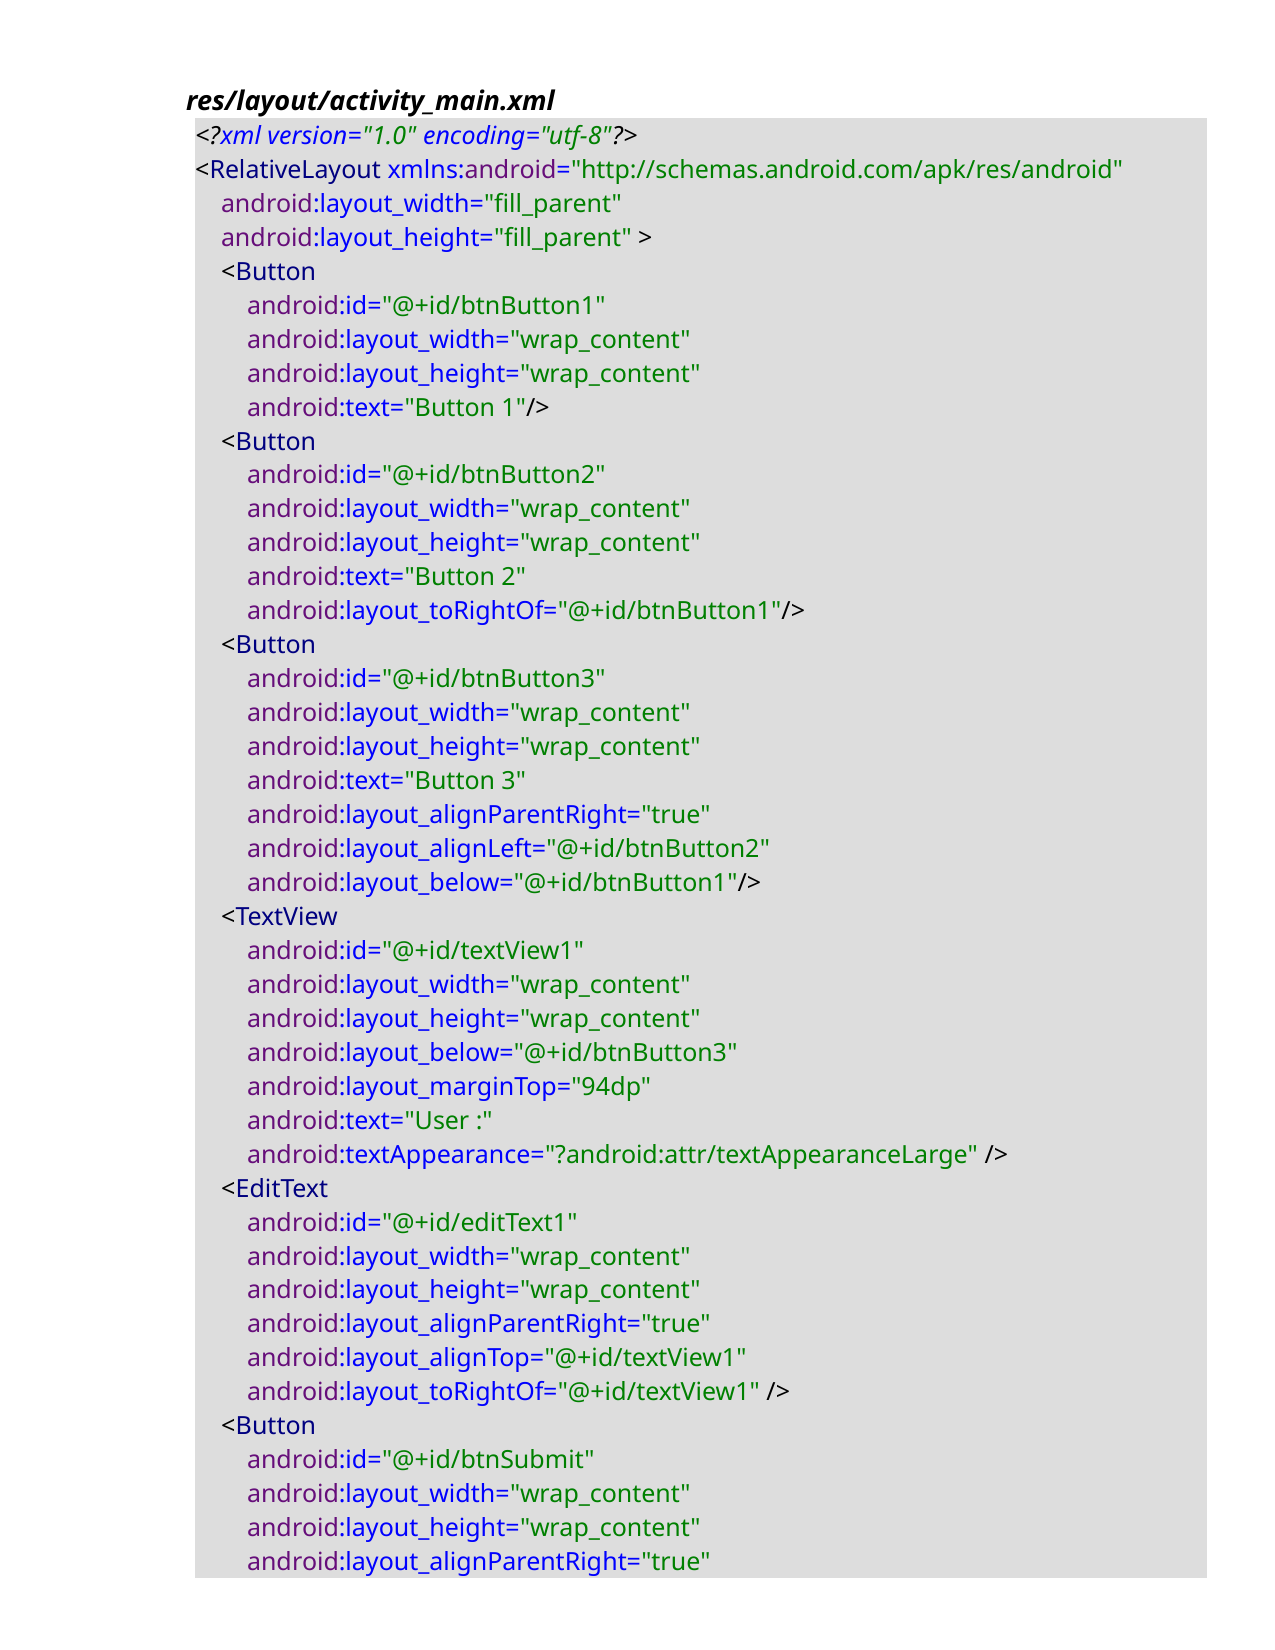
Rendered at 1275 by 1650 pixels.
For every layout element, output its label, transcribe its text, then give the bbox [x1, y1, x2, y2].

text android:layout_toRightOf="@+id/btnButton1"/> [195, 593, 1207, 627]
text android:text="Button 1"/> [195, 389, 1207, 423]
text android:layout_width="wrap_content" [195, 322, 1207, 356]
text android:layout_height="wrap_content" [195, 729, 1207, 763]
text android:layout_below="@+id/btnButton1"/> [195, 865, 1207, 899]
text android:text="User :" [195, 1103, 1207, 1137]
text android:layout_alignParentRight="true" [195, 1306, 1207, 1340]
text android:textAppearance="?android:attr/textAppearanceLarge" /> [195, 1137, 1207, 1171]
text <Button [195, 1408, 1207, 1442]
text android:layout_alignTop="@+id/textView1" [195, 1340, 1207, 1374]
text android:layout_width="fill_parent" [195, 186, 1207, 220]
text android:layout_height="wrap_content" [195, 1272, 1207, 1306]
text android:id="@+id/editText1" [195, 1204, 1207, 1238]
text android:layout_height="wrap_content" [195, 1510, 1207, 1544]
text <Button [195, 423, 1207, 457]
text <Button [195, 627, 1207, 661]
text android:id="@+id/btnSubmit" [195, 1442, 1207, 1476]
text android:text="Button 3" [195, 763, 1207, 797]
text android:layout_height="fill_parent" > [195, 220, 1207, 254]
text android:layout_height="wrap_content" [195, 1001, 1207, 1035]
text <TextView [195, 899, 1207, 933]
text android:layout_alignParentRight="true" [195, 797, 1207, 831]
text android:layout_alignParentRight="true" [195, 1544, 1207, 1578]
text <Button [195, 254, 1207, 288]
text android:text="Button 2" [195, 559, 1207, 593]
text <?xml version="1.0" encoding="utf-8"?> [195, 118, 1207, 152]
text android:id="@+id/btnButton1" [195, 288, 1207, 322]
text android:layout_width="wrap_content" [195, 1238, 1207, 1272]
text android:layout_alignLeft="@+id/btnButton2" [195, 831, 1207, 865]
title res/layout/activity_main.xml [186, 81, 1207, 118]
text <EditText [195, 1171, 1207, 1204]
text android:layout_toRightOf="@+id/textView1" /> [195, 1374, 1207, 1408]
text android:id="@+id/btnButton3" [195, 661, 1207, 695]
text android:layout_width="wrap_content" [195, 1476, 1207, 1510]
text android:layout_height="wrap_content" [195, 525, 1207, 559]
text android:layout_width="wrap_content" [195, 491, 1207, 525]
text android:layout_width="wrap_content" [195, 695, 1207, 729]
text <RelativeLayout xmlns:android="http://schemas.android.com/apk/res/android" [195, 152, 1207, 186]
text android:id="@+id/textView1" [195, 933, 1207, 967]
text android:layout_width="wrap_content" [195, 967, 1207, 1001]
text android:id="@+id/btnButton2" [195, 457, 1207, 491]
text android:layout_below="@+id/btnButton3" [195, 1035, 1207, 1069]
text android:layout_height="wrap_content" [195, 356, 1207, 389]
text android:layout_marginTop="94dp" [195, 1069, 1207, 1103]
